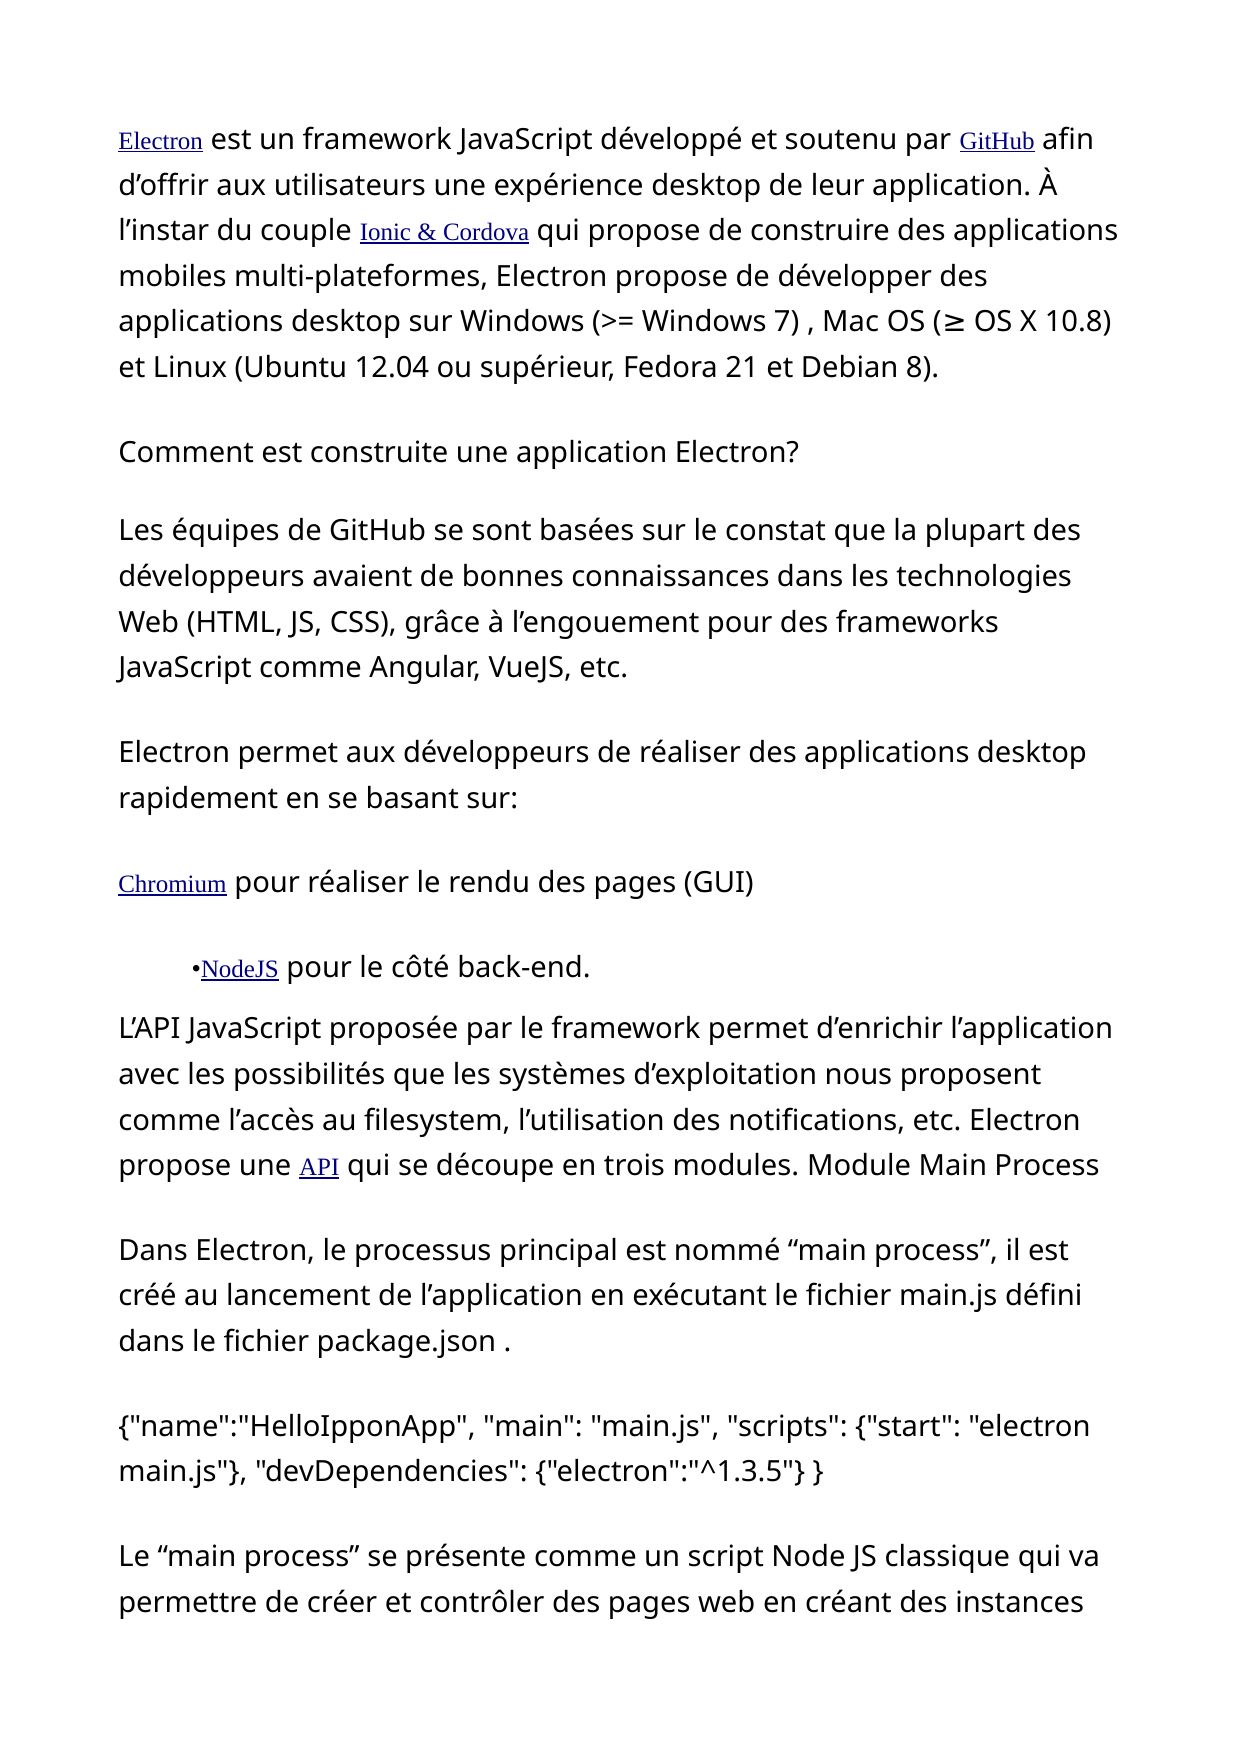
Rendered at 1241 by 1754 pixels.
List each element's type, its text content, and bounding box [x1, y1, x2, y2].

list NodeJS pour le côté back-end. [118, 946, 1122, 986]
subtitle Comment est construite une application Electron? [118, 431, 1122, 471]
text {"name":"HelloIpponApp", "main": "main.js", "scripts": {"start": "electron main.js"}, "devDependencies": {"electron":"^1.3.5"} } [118, 1405, 1122, 1490]
text Le “main process” se présente comme un script Node JS classique qui va permettre de créer et contrôler des pages web en créant des instances [118, 1535, 1122, 1621]
text Electron est un framework JavaScript développé et soutenu par GitHub afin d’offrir aux utilisateurs une expérience desktop de leur application. À l’instar du couple Ionic & Cordova qui propose de construire des applications mobiles multi-plateformes, Electron propose de développer des applications desktop sur Windows (>= Windows 7) , Mac OS (≥ OS X 10.8) et Linux (Ubuntu 12.04 ou supérieur, Fedora 21 et Debian 8). [118, 118, 1122, 386]
text Chromium pour réaliser le rendu des pages (GUI) [118, 862, 1122, 901]
text L’API JavaScript proposée par le framework permet d’enrichir l’application avec les possibilités que les systèmes d’exploitation nous proposent comme l’accès au filesystem, l’utilisation des notifications, etc. Electron propose une API qui se découpe en trois modules. Module Main Process [118, 1007, 1122, 1184]
text Electron permet aux développeurs de réaliser des applications desktop rapidement en se basant sur: [118, 731, 1122, 817]
text Les équipes de GitHub se sont basées sur le constat que la plupart des développeurs avaient de bonnes connaissances dans les technologies Web (HTML, JS, CSS), grâce à l’engouement pour des frameworks JavaScript comme Angular, VueJS, etc. [118, 510, 1122, 686]
text Dans Electron, le processus principal est nommé “main process”, il est créé au lancement de l’application en exécutant le fichier main.js défini dans le fichier package.json . [118, 1229, 1122, 1360]
